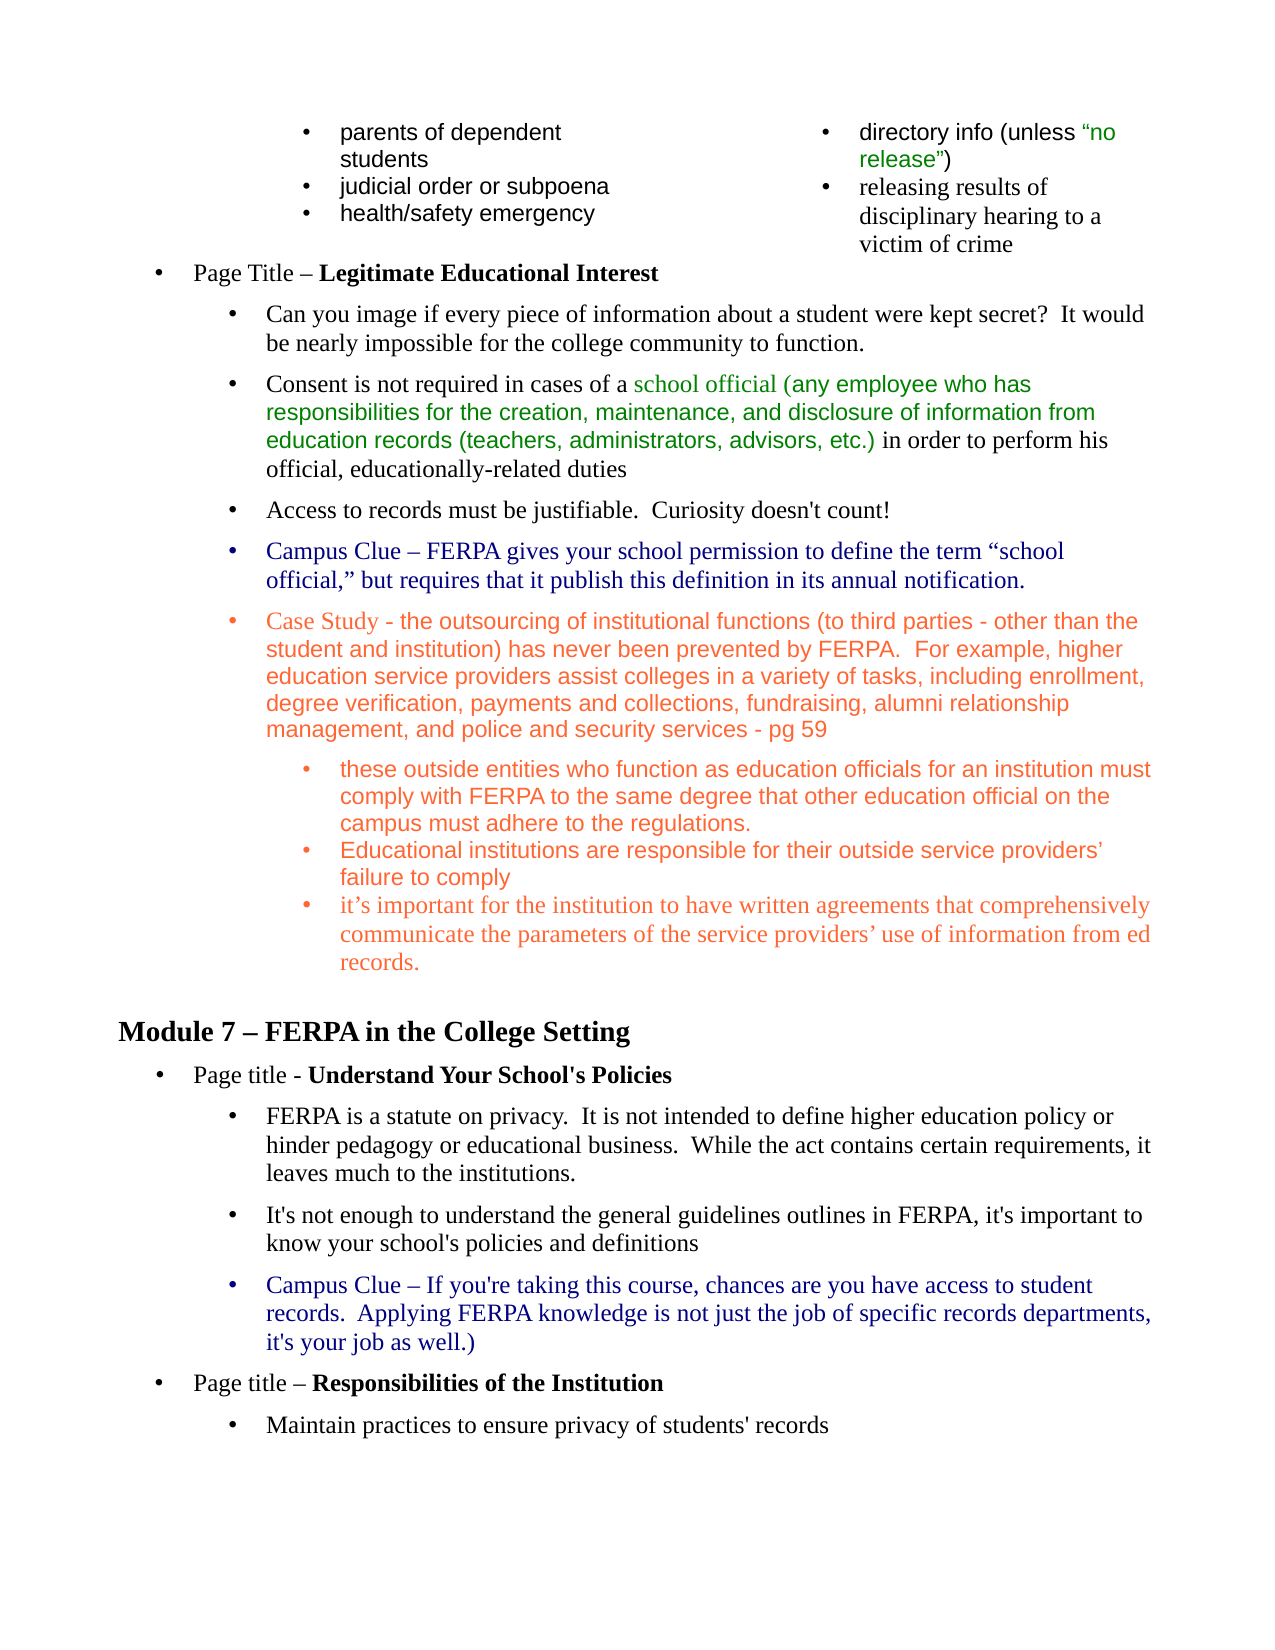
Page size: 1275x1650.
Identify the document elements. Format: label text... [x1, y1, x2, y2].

list FERPA is a statute on privacy. It is not intended to define higher education policy or hinder pedagogy or educational business. While the act contains certain requirements, it leaves much to the institutions. [228, 1101, 1157, 1187]
list Access to records must be justifiable. Curiosity doesn't count! [228, 495, 1157, 524]
list health/safety emergency [302, 199, 637, 226]
list parents of dependent students [302, 118, 637, 172]
list releasing results of disciplinary hearing to a victim of crime [822, 172, 1157, 258]
list Campus Clue – FERPA gives your school permission to define the term “school official,” but requires that it publish this definition in its annual notification. [228, 536, 1157, 594]
list directory info (unless “no release”) [822, 118, 1157, 172]
list Page title - Understand Your School's Policies [156, 1060, 1157, 1088]
list Page title – Responsibilities of the Institution [154, 1368, 1157, 1397]
list Maintain practices to ensure privacy of students' records [228, 1410, 1157, 1438]
subtitle Module 7 – FERPA in the College Setting [118, 1014, 1157, 1047]
list Campus Clue – If you're taking this course, chances are you have access to student records. Applying FERPA knowledge is not just the job of specific records departments, it's your job as well.) [228, 1270, 1157, 1356]
list these outside entities who function as education officials for an institution must comply with FERPA to the same degree that other education official on the campus must adhere to the regulations. [302, 755, 1157, 836]
list Consent is not required in cases of a school official (any employee who has responsibilities for the creation, maintenance, and disclosure of information from education records (teachers, administrators, advisors, etc.) in order to perform his official, educationally-related duties [228, 369, 1157, 483]
list Case Study - the outsourcing of institutional functions (to third parties - other than the student and institution) has never been prevented by FERPA. For example, higher education service providers assist colleges in a variety of tasks, including enrollment, degree verification, payments and collections, fundraising, alumni relationship management, and police and security services - pg 59 [228, 606, 1157, 743]
list it’s important for the institution to have written agreements that comprehensively communicate the parameters of the service providers’ use of information from ed records. [302, 890, 1157, 976]
list Educational institutions are responsible for their outside service providers’ failure to comply [302, 836, 1157, 890]
list Page Title – Legitimate Educational Interest [154, 258, 1157, 287]
list It's not enough to understand the general guidelines outlines in FERPA, it's important to know your school's policies and definitions [228, 1200, 1157, 1257]
list judicial order or subpoena [302, 172, 637, 199]
list Can you image if every piece of information about a student were kept secret? It would be nearly impossible for the college community to function. [228, 299, 1157, 357]
